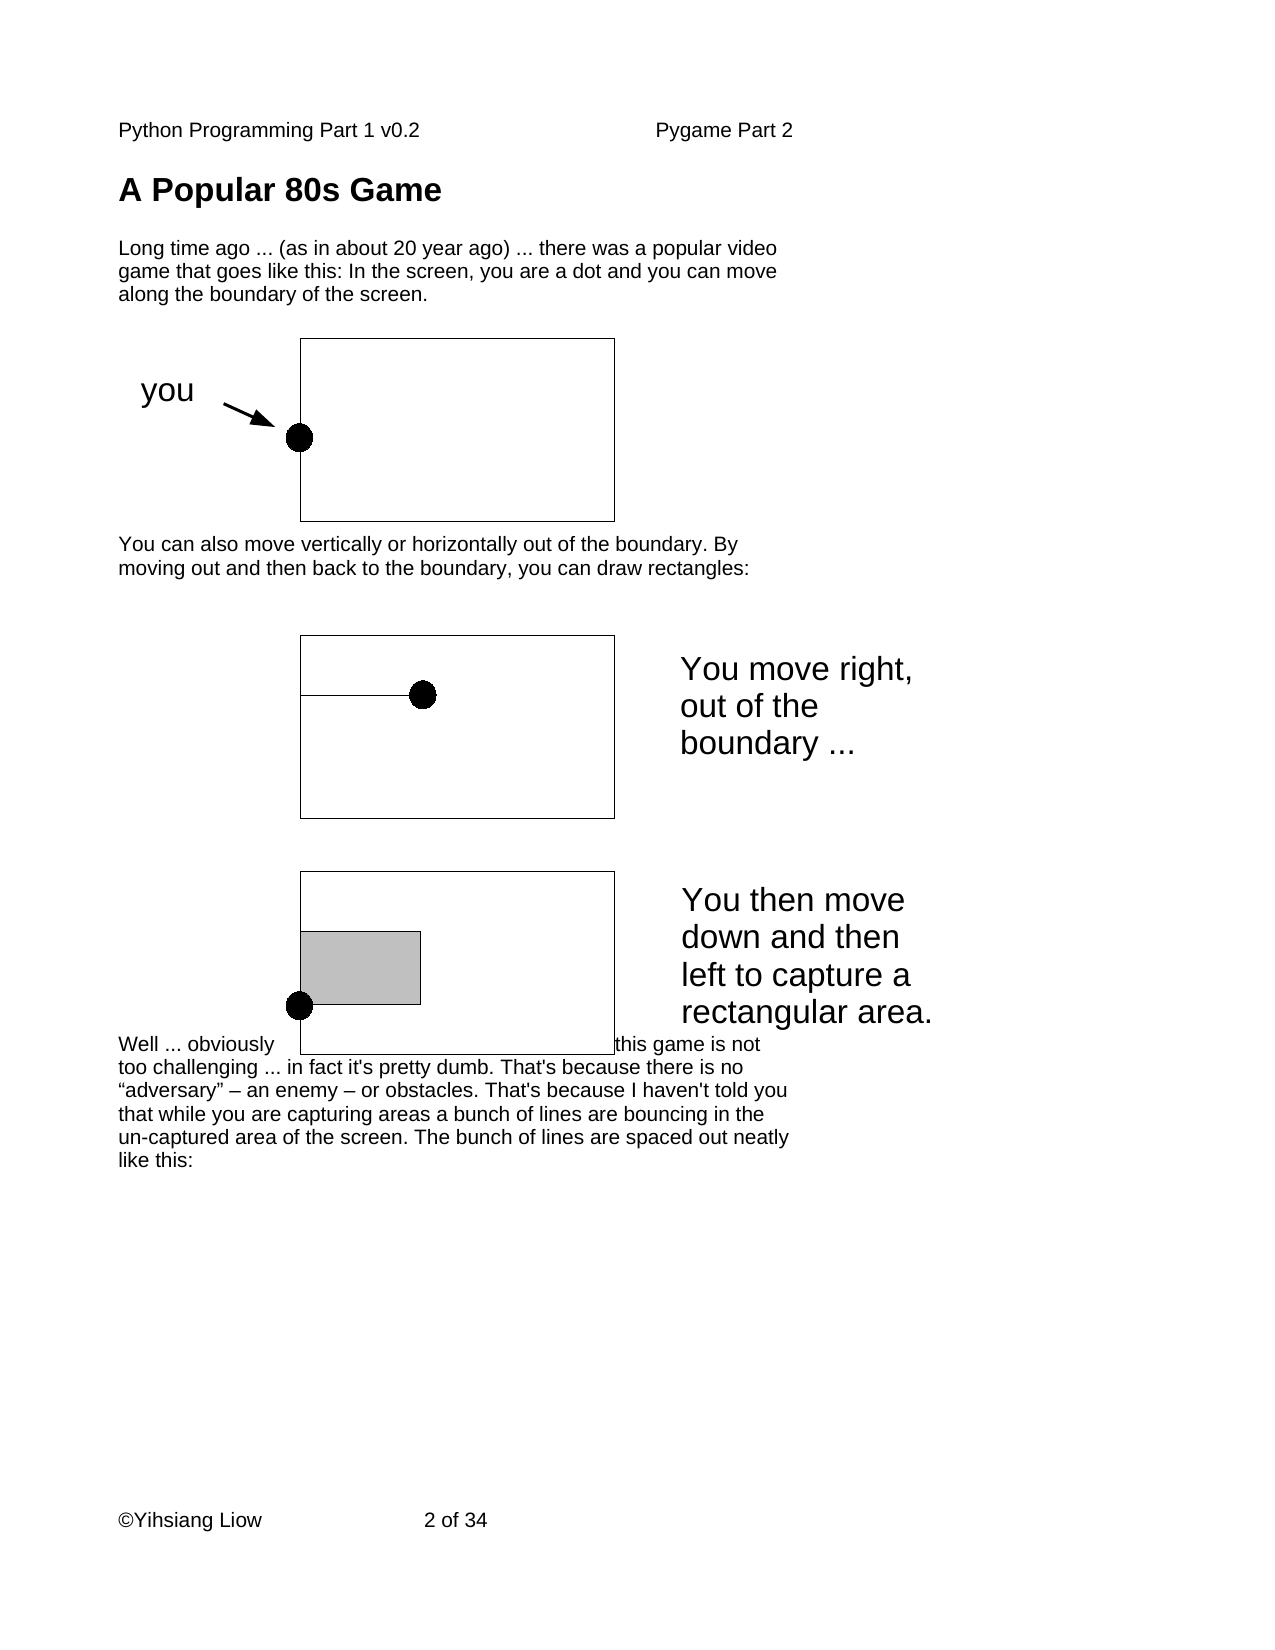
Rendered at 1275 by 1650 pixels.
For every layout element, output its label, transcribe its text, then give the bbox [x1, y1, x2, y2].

text A Popular 80s Game [118, 171, 793, 208]
text Long time ago ... (as in about 20 year ago) ... there was a popular video game that goes like this: In the screen, you are a dot and you can move along the boundary of the screen. [118, 236, 793, 306]
text You can also move vertically or horizontally out of the boundary. By moving out and then back to the boundary, you can draw rectangles: [118, 533, 793, 579]
text Well ... obviously this game is not too challenging ... in fact it's pretty dumb. That's because there is no “adversary” – an enemy – or obstacles. That's because I haven't told you that while you are capturing areas a bunch of lines are bouncing in the un-captured area of the screen. The bunch of lines are spaced out neatly like this: [118, 1033, 793, 1172]
